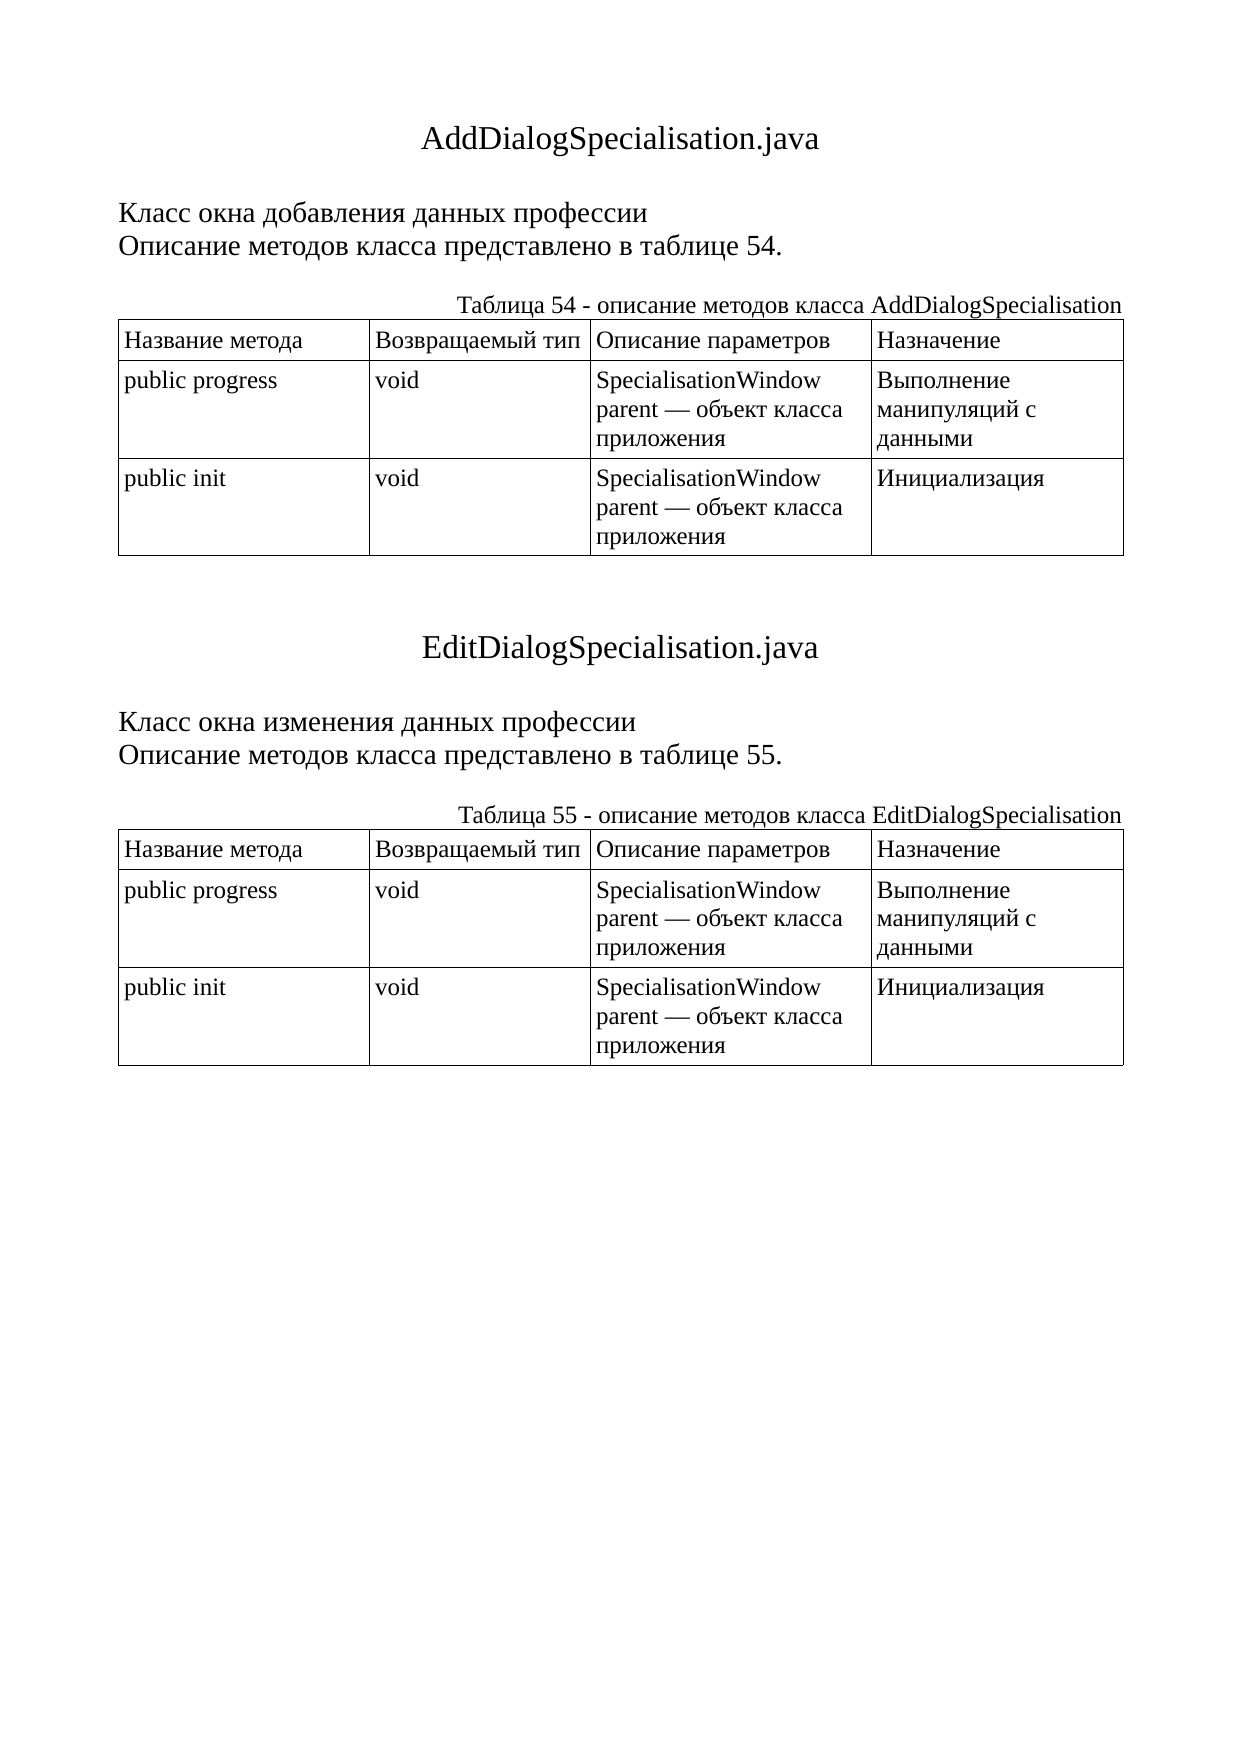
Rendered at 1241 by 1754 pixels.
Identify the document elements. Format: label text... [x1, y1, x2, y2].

table_header Возвращаемый тип [370, 830, 590, 869]
table_cell Выполнение манипуляций с данными [872, 361, 1123, 457]
text Таблица 54 - описание методов класса AddDialogSpecialisation [118, 291, 1122, 319]
table_cell public progress [119, 870, 369, 967]
table_cell Инициализация [872, 459, 1123, 555]
table_cell void [370, 968, 590, 1064]
table_header Возвращаемый тип [370, 320, 590, 360]
text EditDialogSpecialisation.java [118, 627, 1122, 666]
table_cell public progress [119, 361, 369, 457]
table_header Описание параметров [591, 320, 871, 360]
table_header Назначение [872, 830, 1123, 869]
table_header Название метода [119, 830, 369, 869]
table_header Название метода [119, 320, 369, 360]
table_cell void [370, 870, 590, 967]
text Класс окна изменения данных профессии [118, 704, 1122, 737]
table_cell Выполнение манипуляций с данными [872, 870, 1123, 967]
table_cell public init [119, 968, 369, 1064]
table_cell public init [119, 459, 369, 555]
table_cell SpecialisationWindow parent — объект класса приложения [591, 361, 871, 457]
table_header Назначение [872, 320, 1123, 360]
text Описание методов класса представлено в таблице 54. [118, 228, 1122, 262]
text Описание методов класса представлено в таблице 55. [118, 737, 1122, 771]
table_cell void [370, 361, 590, 457]
table_cell Инициализация [872, 968, 1123, 1064]
table_cell SpecialisationWindow parent — объект класса приложения [591, 870, 871, 967]
table_cell SpecialisationWindow parent — объект класса приложения [591, 968, 871, 1064]
text AddDialogSpecialisation.java [118, 118, 1122, 156]
text Таблица 55 - описание методов класса EditDialogSpecialisation [118, 800, 1122, 828]
table_cell SpecialisationWindow parent — объект класса приложения [591, 459, 871, 555]
table_header Описание параметров [591, 830, 871, 869]
text Класс окна добавления данных профессии [118, 195, 1122, 228]
table_cell void [370, 459, 590, 555]
